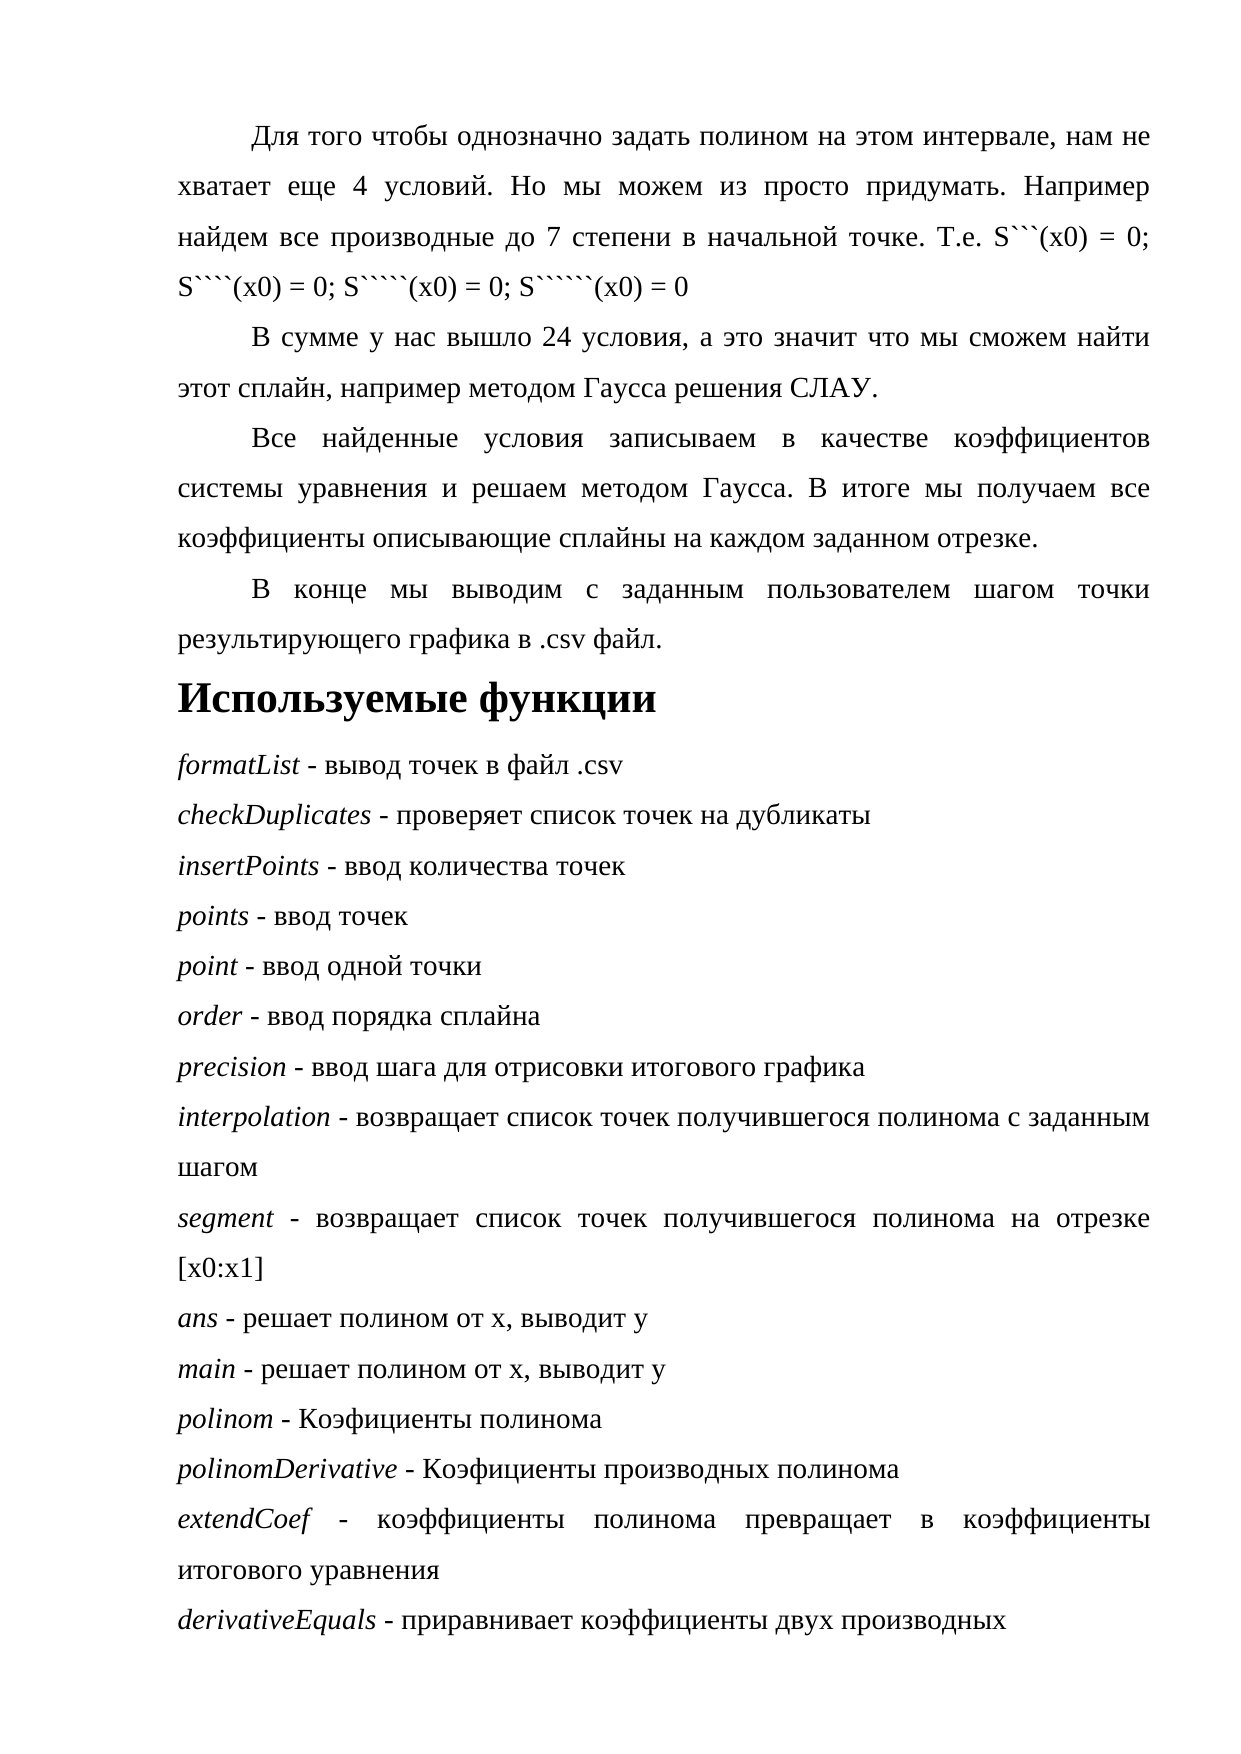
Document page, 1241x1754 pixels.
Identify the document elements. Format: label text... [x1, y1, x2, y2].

text insertPoints - ввод количества точек [177, 848, 1152, 881]
text derivativeEquals - приравнивает коэффициенты двух производных [177, 1602, 1152, 1636]
text extendCoef - коэффициенты полинома превращает в коэффициенты итогового уравнения [177, 1502, 1152, 1586]
text precision - ввод шага для отрисовки итогового графика [177, 1049, 1152, 1082]
text interpolation - возвращает список точек получившегося полинома с заданным шагом [177, 1099, 1152, 1183]
text Все найденные условия записываем в качестве коэффициентов системы уравнения и решаем методом Гаусса. В итоге мы получаем все коэффициенты описывающие сплайны на каждом заданном отрезке. [177, 420, 1152, 554]
text checkDuplicates - проверяет список точек на дубликаты [177, 797, 1152, 831]
text formatList - вывод точек в файл .csv [177, 747, 1152, 781]
text main - решает полином от x, выводит y [177, 1351, 1152, 1384]
text points - ввод точек [177, 898, 1152, 931]
text segment - возвращает список точек получившегося полинома на отрезке [х0:x1] [177, 1200, 1152, 1284]
text В конце мы выводим с заданным пользователем шагом точки результирующего графика в .csv файл. [177, 571, 1152, 655]
text point - ввод одной точки [177, 948, 1152, 982]
text ans - решает полином от x, выводит y [177, 1300, 1152, 1334]
text Используемые функции [177, 672, 1152, 722]
text order - ввод порядка сплайна [177, 998, 1152, 1032]
text polinomDerivative - Коэфициенты производных полинома [177, 1451, 1152, 1485]
text polinom - Коэфициенты полинома [177, 1401, 1152, 1434]
text В сумме у нас вышло 24 условия, а это значит что мы сможем найти этот сплайн, например методом Гаусса решения СЛАУ. [177, 319, 1152, 403]
text Для того чтобы однозначно задать полином на этом интервале, нам не хватает еще 4 условий. Но мы можем из просто придумать. Например найдем все производные до 7 степени в начальной точке. Т.е. S```(x0) = 0; S````(x0) = 0; S`````(x0) = 0; S``````(x0) = 0 [177, 118, 1152, 303]
